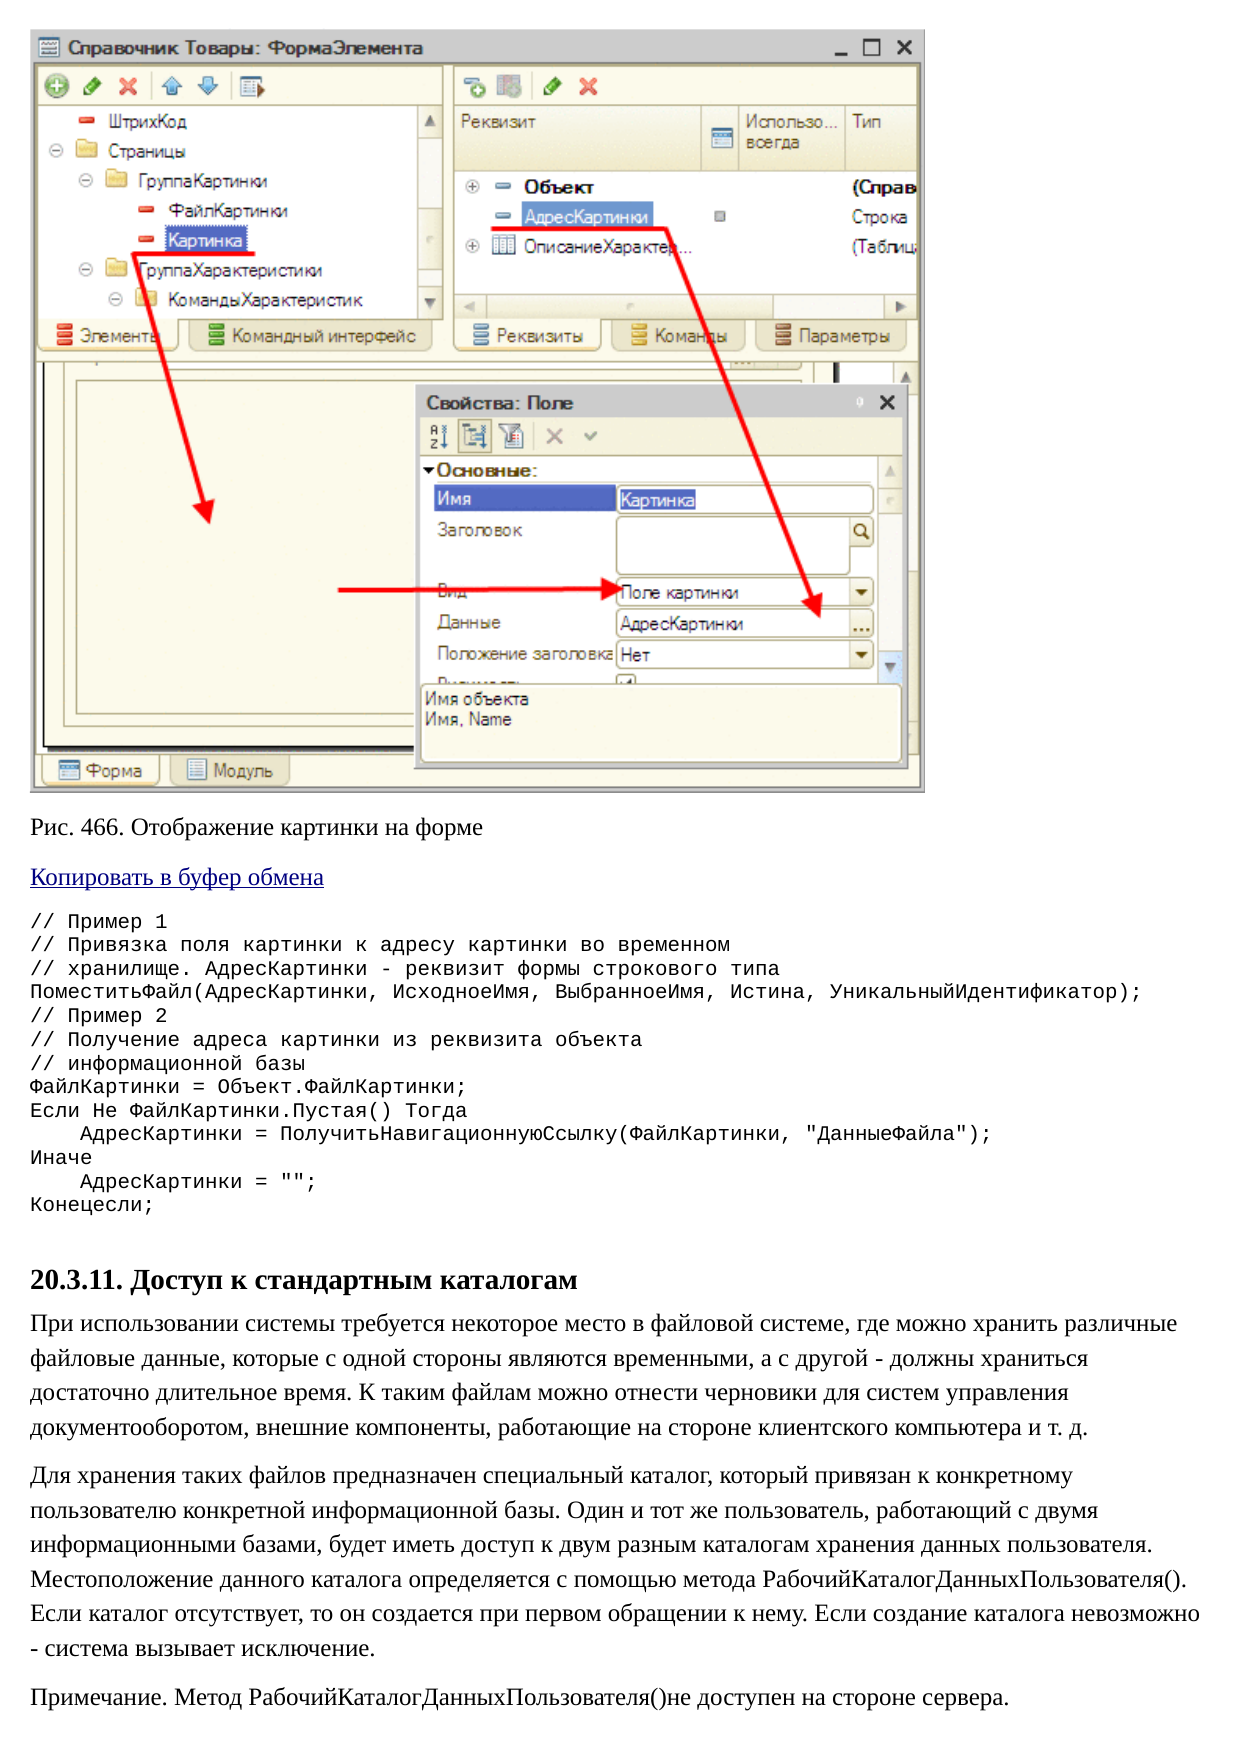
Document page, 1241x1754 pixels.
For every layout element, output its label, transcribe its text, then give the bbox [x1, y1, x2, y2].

text // Привязка поля картинки к адресу картинки во временном [30, 934, 1211, 958]
subtitle 20.3.11. Доступ к стандартным каталогам [30, 1262, 1211, 1296]
picture [29, 28, 925, 793]
text АдресКартинки = ПолучитьНавигационнуюСсылку(ФайлКартинки, "ДанныеФайла"); [30, 1123, 1211, 1147]
text Иначе [30, 1147, 1211, 1171]
text Если Не ФайлКартинки.Пустая() Тогда [30, 1100, 1211, 1123]
text Примечание. Метод РабочийКаталогДанныхПользователя()не доступен на стороне сервера. [30, 1682, 1211, 1711]
text Для хранения таких файлов предназначен специальный каталог, который привязан к конкретному пользователю конкретной информационной базы. Один и тот же пользователь, работающий с двумя информационными базами, будет иметь доступ к двум разным каталогам хранения данных пользователя. Местоположение данного каталога определяется с помощью метода РабочийКаталогДанныхПользователя(). Если каталог отсутствует, то он создается при первом обращении к нему. Если создание каталога невозможно ‑ система вызывает исключение. [30, 1461, 1211, 1662]
text // хранилище. АдресКартинки - реквизит формы строкового типа [30, 958, 1211, 982]
text Конецесли; [30, 1194, 1211, 1218]
text // Получение адреса картинки из реквизита объекта [30, 1029, 1211, 1052]
text // информационной базы [30, 1052, 1211, 1076]
text Рис. 466. Отображение картинки на форме [30, 812, 1211, 841]
text ФайлКартинки = Объект.ФайлКартинки; [30, 1076, 1211, 1100]
text // Пример 1 [30, 911, 1211, 934]
text // Пример 2 [30, 1005, 1211, 1029]
text АдресКартинки = ""; [30, 1171, 1211, 1194]
text Копировать в буфер обмена [30, 862, 1211, 890]
text ПоместитьФайл(АдресКартинки, ИсходноеИмя, ВыбранноеИмя, Истина, УникальныйИдентификатор); [30, 982, 1211, 1005]
text При использовании системы требуется некоторое место в файловой системе, где можно хранить различные файловые данные, которые с одной стороны являются временными, а с другой ‑ должны храниться достаточно длительное время. К таким файлам можно отнести черновики для систем управления документооборотом, внешние компоненты, работающие на стороне клиентского компьютера и т. д. [30, 1308, 1211, 1440]
